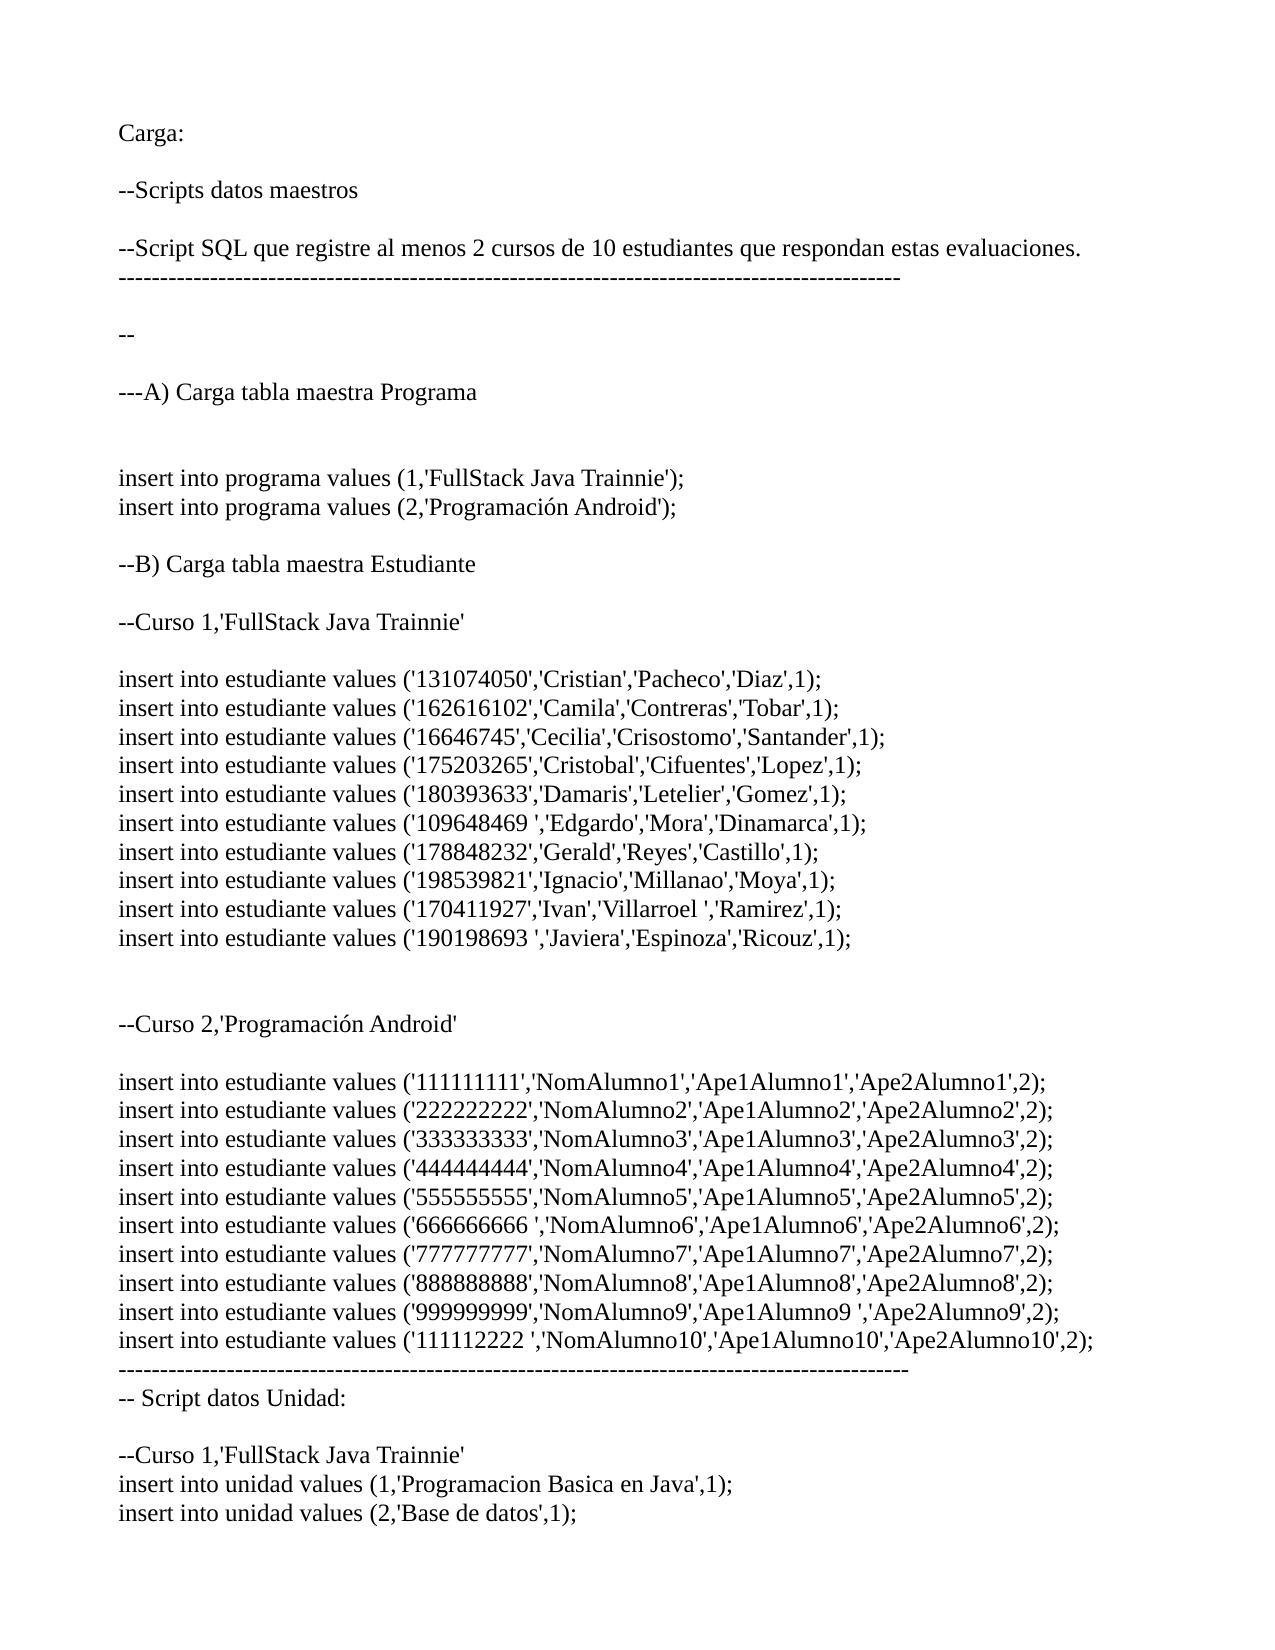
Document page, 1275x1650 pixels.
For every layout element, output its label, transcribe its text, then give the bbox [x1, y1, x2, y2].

text ---------------------------------------------------------------------------------------------- [118, 262, 1157, 291]
text insert into estudiante values ('180393633','Damaris','Letelier','Gomez',1); [118, 779, 1157, 808]
text --Scripts datos maestros [118, 176, 1157, 204]
text --Curso 1,'FullStack Java Trainnie' [118, 607, 1157, 636]
text insert into estudiante values ('555555555','NomAlumno5','Ape1Alumno5','Ape2Alumno5',2); [118, 1182, 1157, 1211]
text insert into estudiante values ('111112222 ','NomAlumno10','Ape1Alumno10','Ape2Alumno10',2); [118, 1326, 1157, 1354]
text insert into estudiante values ('111111111','NomAlumno1','Ape1Alumno1','Ape2Alumno1',2); [118, 1067, 1157, 1096]
text insert into estudiante values ('222222222','NomAlumno2','Ape1Alumno2','Ape2Alumno2',2); [118, 1096, 1157, 1124]
text --Curso 1,'FullStack Java Trainnie' [118, 1441, 1157, 1469]
text --B) Carga tabla maestra Estudiante [118, 549, 1157, 578]
text insert into estudiante values ('777777777','NomAlumno7','Ape1Alumno7','Ape2Alumno7',2); [118, 1239, 1157, 1268]
text insert into estudiante values ('888888888','NomAlumno8','Ape1Alumno8','Ape2Alumno8',2); [118, 1268, 1157, 1297]
text insert into estudiante values ('444444444','NomAlumno4','Ape1Alumno4','Ape2Alumno4',2); [118, 1153, 1157, 1182]
text insert into unidad values (1,'Programacion Basica en Java',1); [118, 1469, 1157, 1498]
text -- [118, 319, 1157, 348]
text insert into estudiante values ('16646745','Cecilia','Crisostomo','Santander',1); [118, 722, 1157, 751]
text --Curso 2,'Programación Android' [118, 1009, 1157, 1038]
text ----------------------------------------------------------------------------------------------- [118, 1354, 1157, 1383]
text insert into estudiante values ('131074050','Cristian','Pacheco','Diaz',1); [118, 664, 1157, 693]
text insert into programa values (2,'Programación Android'); [118, 492, 1157, 521]
text insert into estudiante values ('999999999','NomAlumno9','Ape1Alumno9 ','Ape2Alumno9',2); [118, 1297, 1157, 1326]
text insert into estudiante values ('170411927','Ivan','Villarroel ','Ramirez',1); [118, 894, 1157, 923]
text insert into estudiante values ('175203265','Cristobal','Cifuentes','Lopez',1); [118, 751, 1157, 779]
text insert into estudiante values ('178848232','Gerald','Reyes','Castillo',1); [118, 837, 1157, 866]
text insert into unidad values (2,'Base de datos',1); [118, 1498, 1157, 1527]
text insert into programa values (1,'FullStack Java Trainnie'); [118, 463, 1157, 492]
text ---A) Carga tabla maestra Programa [118, 377, 1157, 406]
text insert into estudiante values ('666666666 ','NomAlumno6','Ape1Alumno6','Ape2Alumno6',2); [118, 1211, 1157, 1239]
text insert into estudiante values ('162616102','Camila','Contreras','Tobar',1); [118, 693, 1157, 722]
text -- Script datos Unidad: [118, 1383, 1157, 1412]
text Carga: [118, 118, 1157, 147]
text --Script SQL que registre al menos 2 cursos de 10 estudiantes que respondan estas evaluaciones. [118, 233, 1157, 262]
text insert into estudiante values ('190198693 ','Javiera','Espinoza','Ricouz',1); [118, 923, 1157, 952]
text insert into estudiante values ('333333333','NomAlumno3','Ape1Alumno3','Ape2Alumno3',2); [118, 1124, 1157, 1153]
text insert into estudiante values ('109648469 ','Edgardo','Mora','Dinamarca',1); [118, 808, 1157, 837]
text insert into estudiante values ('198539821','Ignacio','Millanao','Moya',1); [118, 866, 1157, 894]
